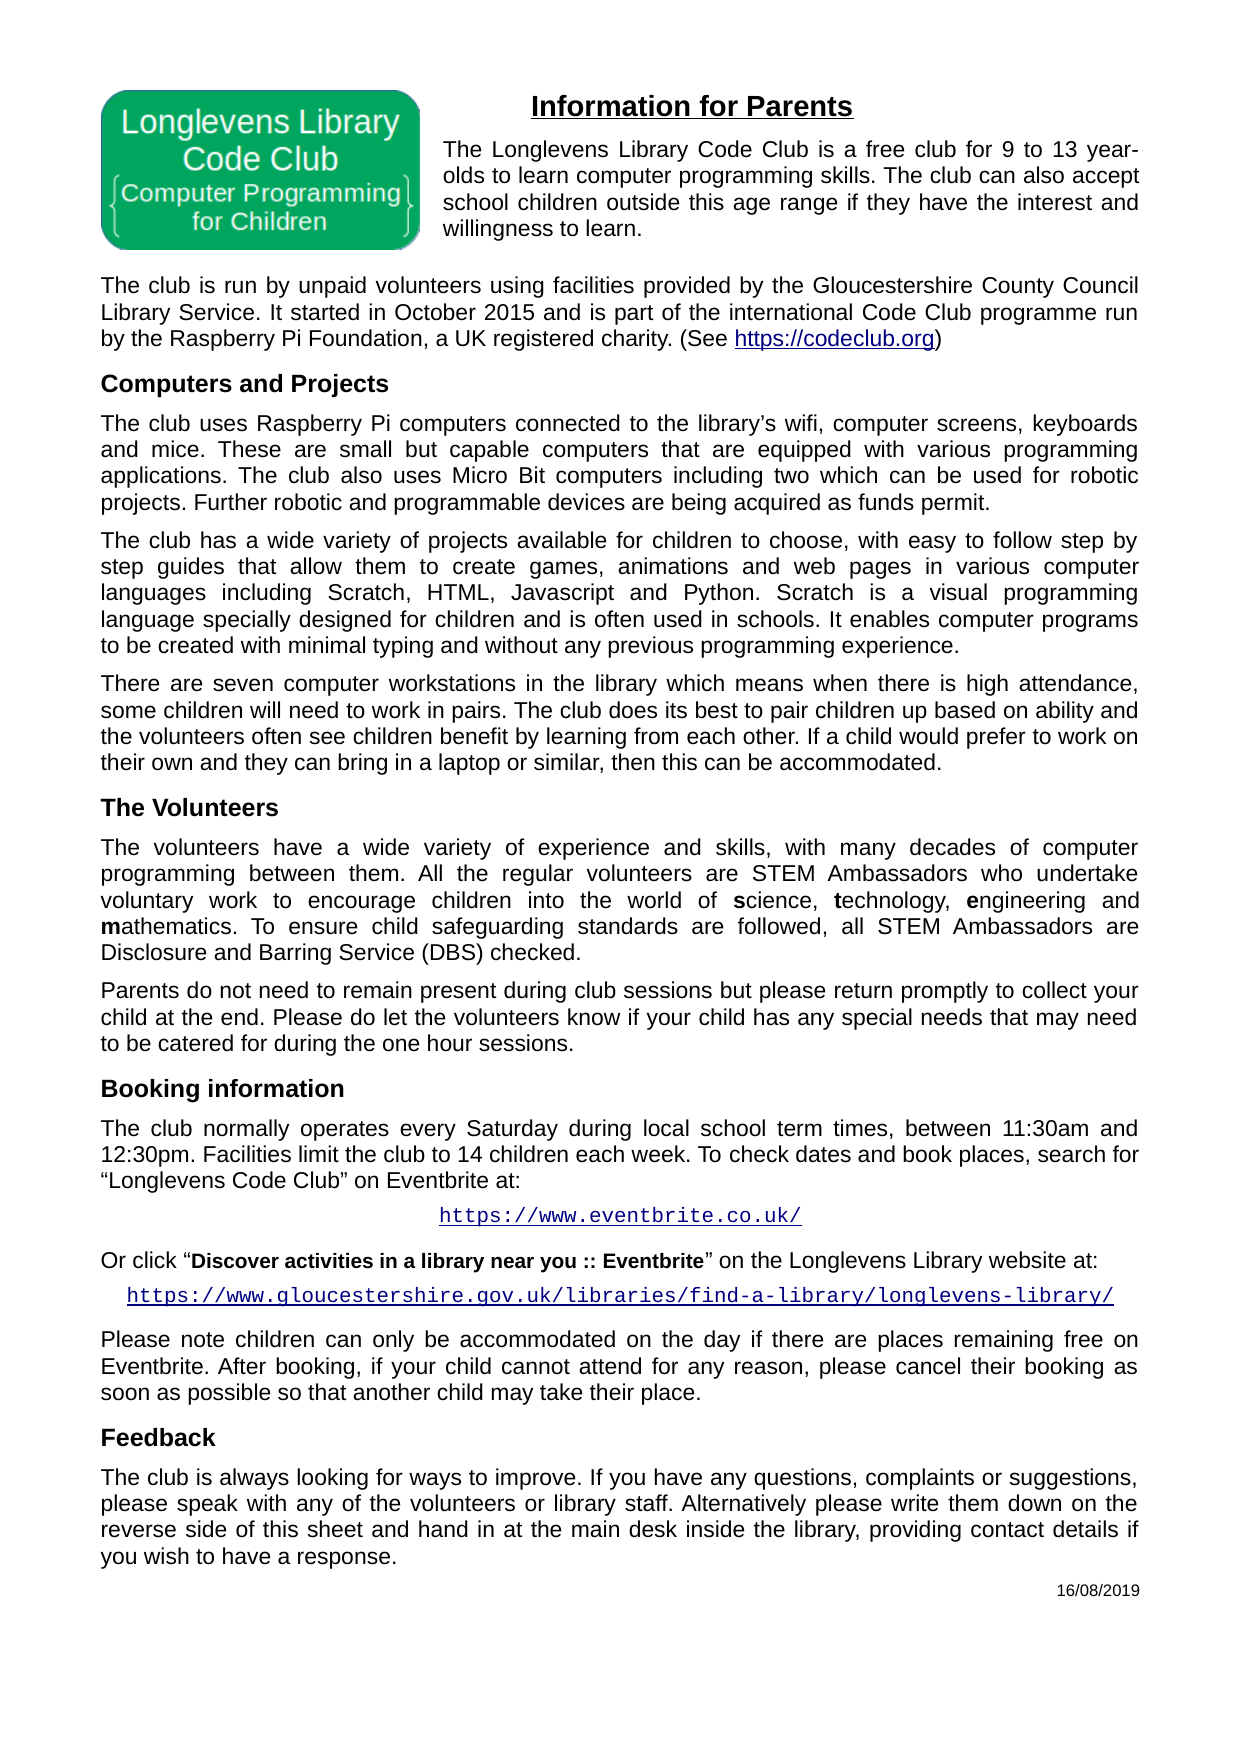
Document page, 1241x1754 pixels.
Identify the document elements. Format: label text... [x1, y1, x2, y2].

title Feedback [100, 1423, 1140, 1452]
text The club is always looking for ways to improve. If you have any questions, complaints or suggestions, please speak with any of the volunteers or library staff. Alternatively please write them down on the reverse side of this sheet and hand in at the main desk inside the library, providing contact details if you wish to have a response. [100, 1464, 1140, 1569]
text https://www.gloucestershire.gov.uk/libraries/find-a-library/longlevens-library/ [100, 1285, 1140, 1309]
table_header Information for Parents [443, 89, 1140, 124]
title Computers and Projects [100, 369, 1140, 398]
text Parents do not need to remain present during club sessions but please return promptly to collect your child at the end. Please do let the volunteers know if your child has any special needs that may need to be catered for during the one hour sessions. [100, 977, 1140, 1056]
text The club normally operates every Saturday during local school term times, between 11:30am and 12:30pm. Facilities limit the club to 14 children each week. To check dates and book places, search for “Longlevens Code Club” on Eventbrite at: [100, 1115, 1140, 1194]
text The volunteers have a wide variety of experience and skills, with many decades of computer programming between them. All the regular volunteers are STEM Ambassadors who undertake voluntary work to encourage children into the world of science, technology, engineering and mathematics. To ensure child safeguarding standards are followed, all STEM Ambassadors are Disclosure and Barring Service (DBS) checked. [100, 834, 1140, 966]
text https://www.eventbrite.co.uk/ [100, 1206, 1140, 1229]
text The club uses Raspberry Pi computers connected to the library’s wifi, computer screens, keyboards and mice. These are small but capable computers that are equipped with various programming applications. The club also uses Micro Bit computers including two which can be used for robotic projects. Further robotic and programmable devices are being acquired as funds permit. [100, 409, 1140, 515]
title The Volunteers [100, 793, 1140, 822]
text Or click “Discover activities in a library near you :: Eventbrite” on the Longlevens Library website at: [100, 1247, 1140, 1273]
table_header [100, 89, 443, 260]
text The club has a wide variety of projects available for children to choose, with easy to follow step by step guides that allow them to create games, animations and web pages in various computer languages including Scratch, HTML, Javascript and Python. Scratch is a visual programming language specially designed for children and is often used in schools. It enables computer programs to be created with minimal typing and without any previous programming experience. [100, 527, 1140, 658]
picture [101, 90, 420, 250]
text Please note children can only be accommodated on the day if there are places remaining free on Eventbrite. After booking, if your child cannot attend for any reason, please cancel their booking as soon as possible so that another child may take their place. [100, 1326, 1140, 1405]
text 16/08/2019 [100, 1581, 1140, 1600]
title Booking information [100, 1074, 1140, 1103]
table_cell The club is run by unpaid volunteers using facilities provided by the Gloucestershire County Council Library Service. It started in October 2015 and is part of the international Code Club programme run by the Raspberry Pi Foundation, a UK registered charity. (See https://codeclub.org) [100, 260, 1140, 351]
table_cell The Longlevens Library Code Club is a free club for 9 to 13 year-olds to learn computer programming skills. The club can also accept school children outside this age range if they have the interest and willingness to learn. [443, 124, 1140, 260]
text There are seven computer workstations in the library which means when there is high attendance, some children will need to work in pairs. The club does its best to pair children up based on ability and the volunteers often see children benefit by learning from each other. If a child would prefer to work on their own and they can bring in a laptop or similar, then this can be accommodated. [100, 670, 1140, 776]
